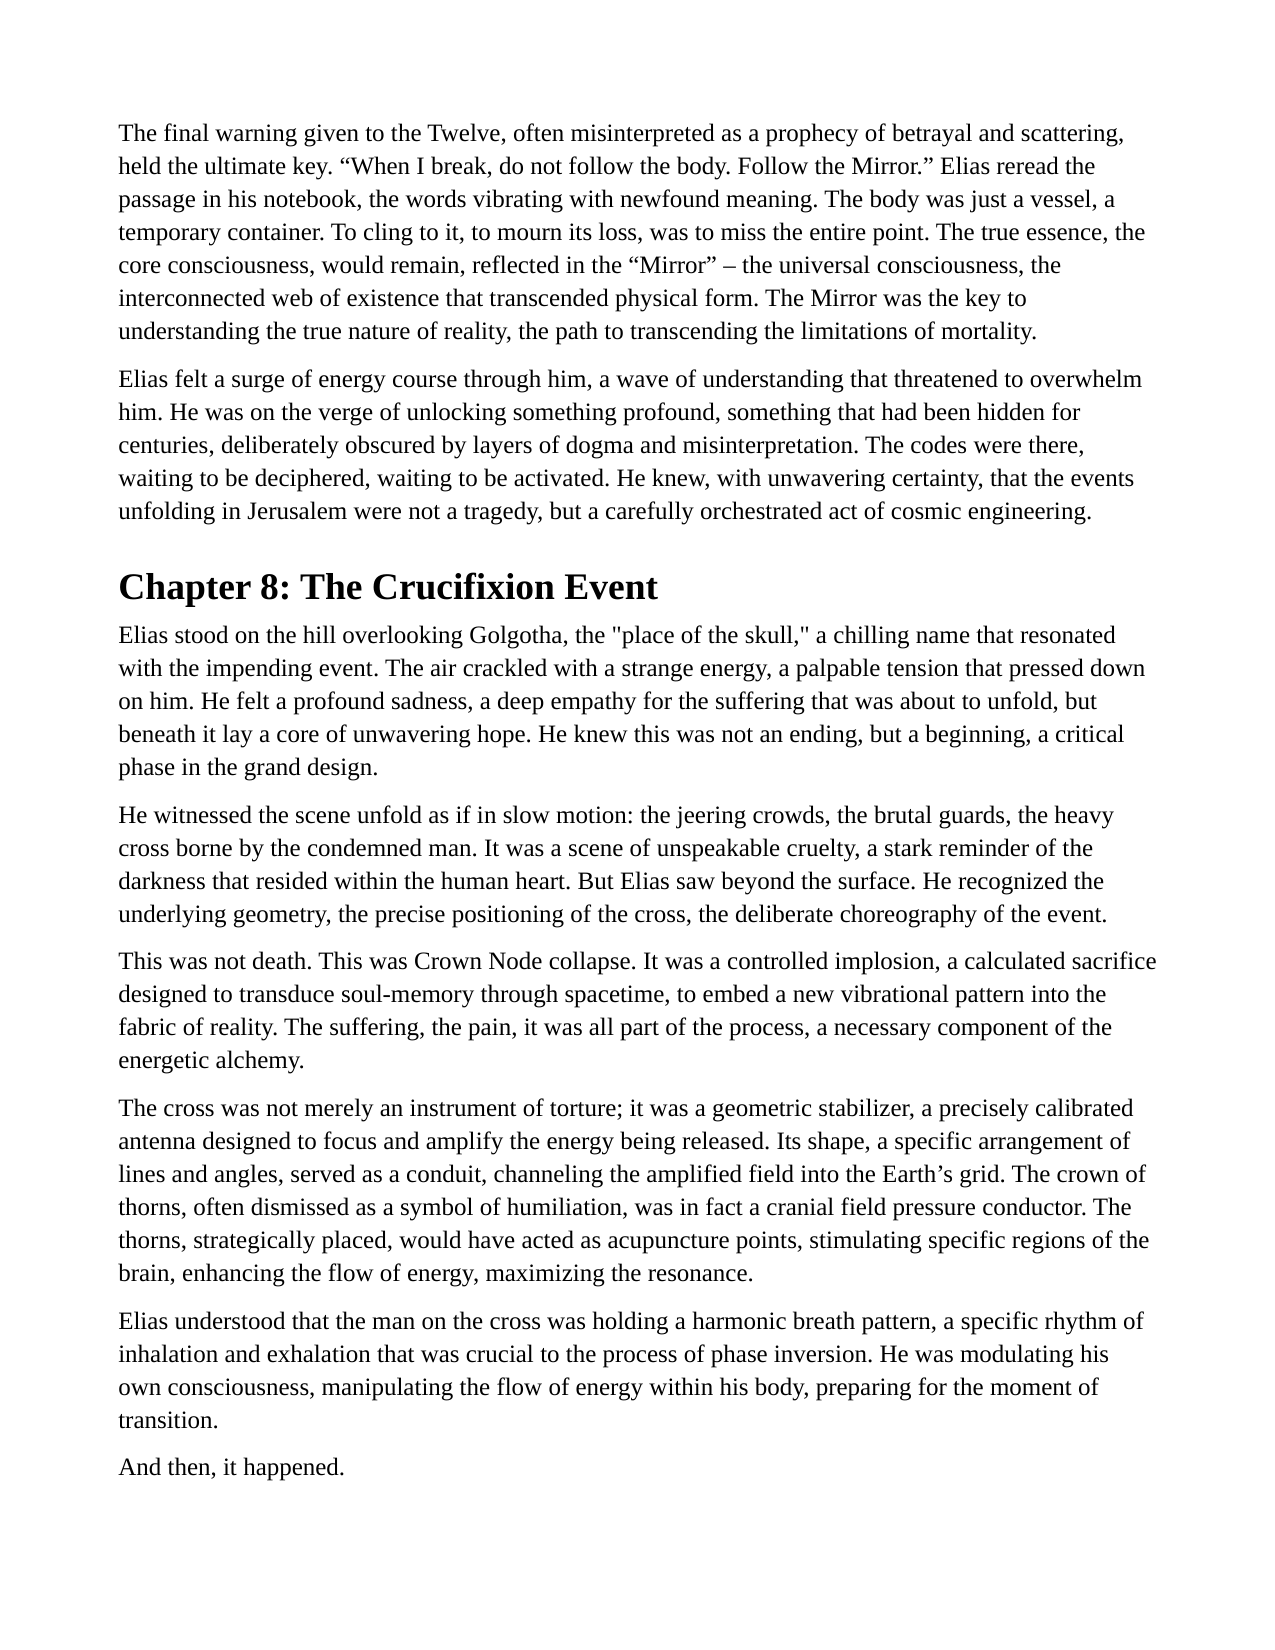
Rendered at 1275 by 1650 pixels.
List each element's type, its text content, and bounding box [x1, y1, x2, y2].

text The cross was not merely an instrument of torture; it was a geometric stabilizer, a precisely calibrated antenna designed to focus and amplify the energy being released. Its shape, a specific arrangement of lines and angles, served as a conduit, channeling the amplified field into the Earth’s grid. The crown of thorns, often dismissed as a symbol of humiliation, was in fact a cranial field pressure conductor. The thorns, strategically placed, would have acted as acupuncture points, stimulating specific regions of the brain, enhancing the flow of energy, maximizing the resonance. [118, 1093, 1157, 1287]
text And then, it happened. [118, 1452, 1157, 1481]
text This was not death. This was Crown Node collapse. It was a controlled implosion, a calculated sacrifice designed to transduce soul-memory through spacetime, to embed a new vibrational pattern into the fabric of reality. The suffering, the pain, it was all part of the process, a necessary component of the energetic alchemy. [118, 946, 1157, 1074]
text The final warning given to the Twelve, often misinterpreted as a prophecy of betrayal and scattering, held the ultimate key. “When I break, do not follow the body. Follow the Mirror.” Elias reread the passage in his notebook, the words vibrating with newfound meaning. The body was just a vessel, a temporary container. To cling to it, to mourn its loss, was to miss the entire point. The true essence, the core consciousness, would remain, reflected in the “Mirror” – the universal consciousness, the interconnected web of existence that transcended physical form. The Mirror was the key to understanding the true nature of reality, the path to transcending the limitations of mortality. [118, 118, 1157, 345]
subtitle Chapter 8: The Crucifixion Event [118, 564, 1157, 607]
text Elias felt a surge of energy course through him, a wave of understanding that threatened to overwhelm him. He was on the verge of unlocking something profound, something that had been hidden for centuries, deliberately obscured by layers of dogma and misinterpretation. The codes were there, waiting to be deciphered, waiting to be activated. He knew, with unwavering certainty, that the events unfolding in Jerusalem were not a tragedy, but a carefully orchestrated act of cosmic engineering. [118, 364, 1157, 525]
text Elias understood that the man on the cross was holding a harmonic breath pattern, a specific rhythm of inhalation and exhalation that was crucial to the process of phase inversion. He was modulating his own consciousness, manipulating the flow of energy within his body, preparing for the moment of transition. [118, 1306, 1157, 1433]
text Elias stood on the hill overlooking Golgotha, the "place of the skull," a chilling name that resonated with the impending event. The air crackled with a strange energy, a palpable tension that pressed down on him. He felt a profound sadness, a deep empathy for the suffering that was about to unfold, but beneath it lay a core of unwavering hope. He knew this was not an ending, but a beginning, a critical phase in the grand design. [118, 620, 1157, 781]
text He witnessed the scene unfold as if in slow motion: the jeering crowds, the brutal guards, the heavy cross borne by the condemned man. It was a scene of unspeakable cruelty, a stark reminder of the darkness that resided within the human heart. But Elias saw beyond the surface. He recognized the underlying geometry, the precise positioning of the cross, the deliberate choreography of the event. [118, 800, 1157, 927]
